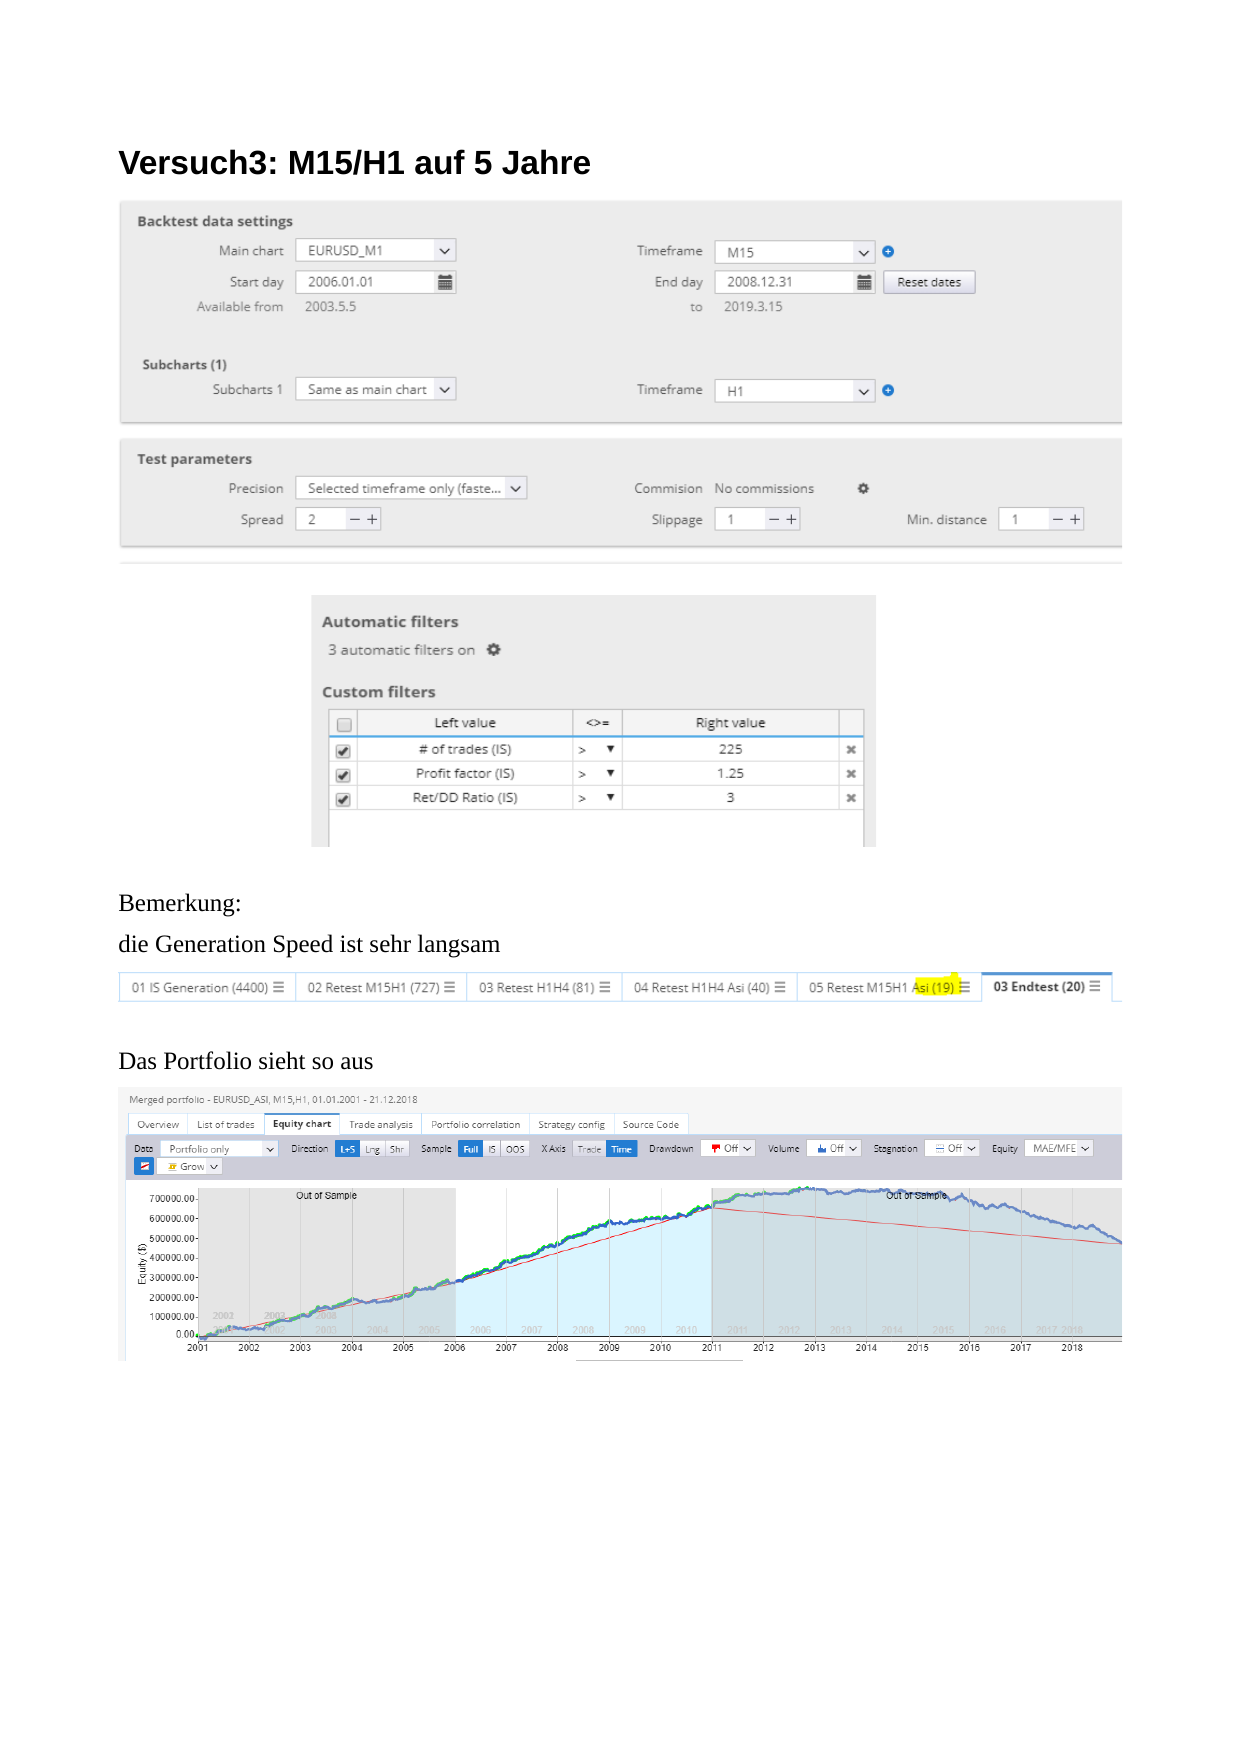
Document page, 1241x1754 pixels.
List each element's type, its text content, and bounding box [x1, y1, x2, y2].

picture [118, 970, 1123, 1005]
text Bemerkung: [118, 888, 1122, 917]
text die Generation Speed ist sehr langsam [118, 929, 1122, 958]
text Das Portfolio sieht so aus [118, 1046, 1122, 1074]
picture [118, 1087, 1123, 1361]
picture [311, 595, 877, 847]
picture [118, 194, 1123, 564]
subtitle Versuch3: M15/H1 auf 5 Jahre [118, 143, 1122, 182]
